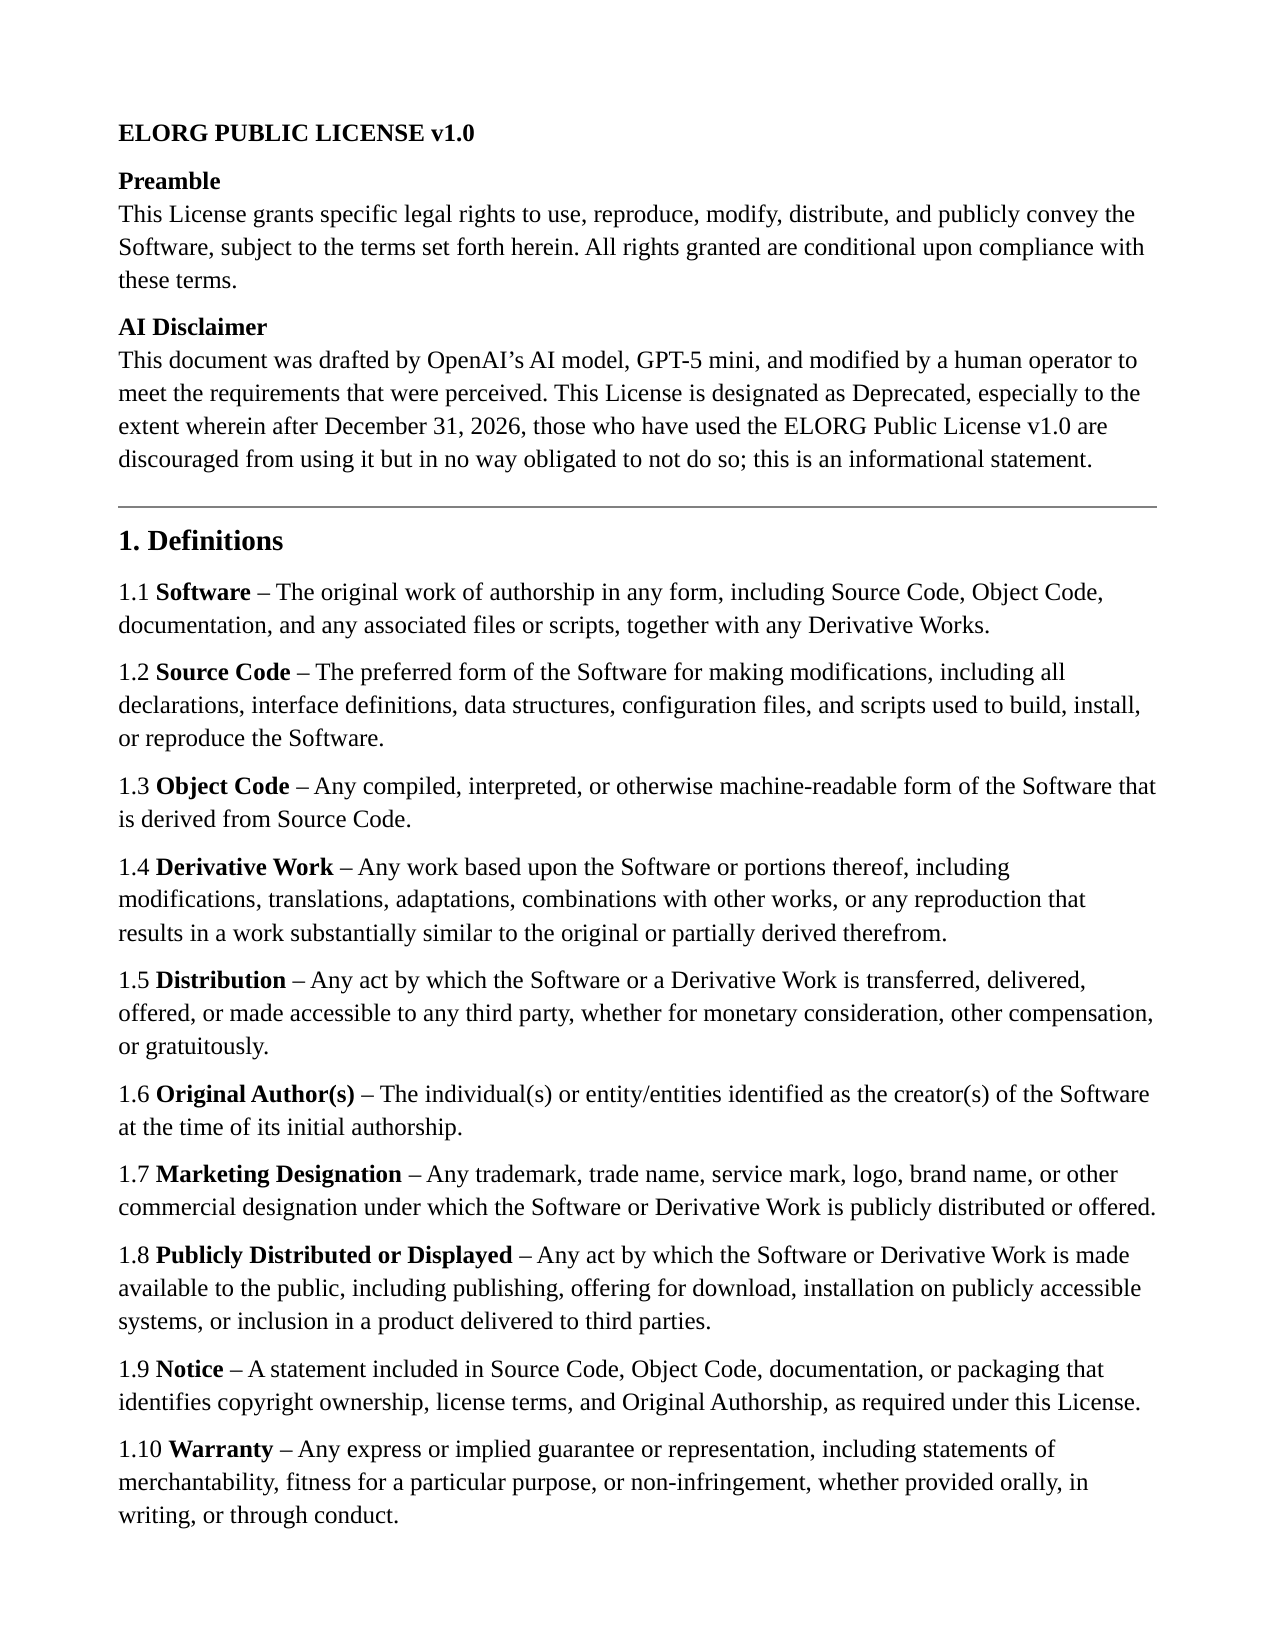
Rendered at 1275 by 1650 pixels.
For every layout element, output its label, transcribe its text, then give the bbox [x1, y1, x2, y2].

text 1.5 Distribution – Any act by which the Software or a Derivative Work is transferred, delivered, offered, or made accessible to any third party, whether for monetary consideration, other compensation, or gratuitously. [118, 965, 1157, 1060]
text ELORG PUBLIC LICENSE v1.0 [118, 118, 1157, 147]
text 1.2 Source Code – The preferred form of the Software for making modifications, including all declarations, interface definitions, data structures, configuration files, and scripts used to build, install, or reproduce the Software. [118, 657, 1157, 752]
text 1.4 Derivative Work – Any work based upon the Software or portions thereof, including modifications, translations, adaptations, combinations with other works, or any reproduction that results in a work substantially similar to the original or partially derived therefrom. [118, 852, 1157, 946]
text 1.9 Notice – A statement included in Source Code, Object Code, documentation, or packaging that identifies copyright ownership, license terms, and Original Authorship, as required under this License. [118, 1354, 1157, 1416]
text 1.3 Object Code – Any compiled, interpreted, or otherwise machine-readable form of the Software that is derived from Source Code. [118, 771, 1157, 833]
text 1.8 Publicly Distributed or Displayed – Any act by which the Software or Derivative Work is made available to the public, including publishing, offering for download, installation on publicly accessible systems, or inclusion in a product delivered to third parties. [118, 1240, 1157, 1335]
text AI Disclaimer This document was drafted by OpenAI’s AI model, GPT-5 mini, and modified by a human operator to meet the requirements that were perceived. This License is designated as Deprecated, especially to the extent wherein after December 31, 2026, those who have used the ELORG Public License v1.0 are discouraged from using it but in no way obligated to not do so; this is an informational statement. [118, 312, 1157, 473]
subtitle 1. Definitions [118, 523, 1157, 557]
text 1.6 Original Author(s) – The individual(s) or entity/entities identified as the creator(s) of the Software at the time of its initial authorship. [118, 1079, 1157, 1141]
text Preamble This License grants specific legal rights to use, reproduce, modify, distribute, and publicly convey the Software, subject to the terms set forth herein. All rights granted are conditional upon compliance with these terms. [118, 166, 1157, 293]
text 1.1 Software – The original work of authorship in any form, including Source Code, Object Code, documentation, and any associated files or scripts, together with any Derivative Works. [118, 577, 1157, 638]
text 1.10 Warranty – Any express or implied guarantee or representation, including statements of merchantability, fitness for a particular purpose, or non-infringement, whether provided orally, in writing, or through conduct. [118, 1434, 1157, 1529]
text 1.7 Marketing Designation – Any trademark, trade name, service mark, logo, brand name, or other commercial designation under which the Software or Derivative Work is publicly distributed or offered. [118, 1159, 1157, 1221]
